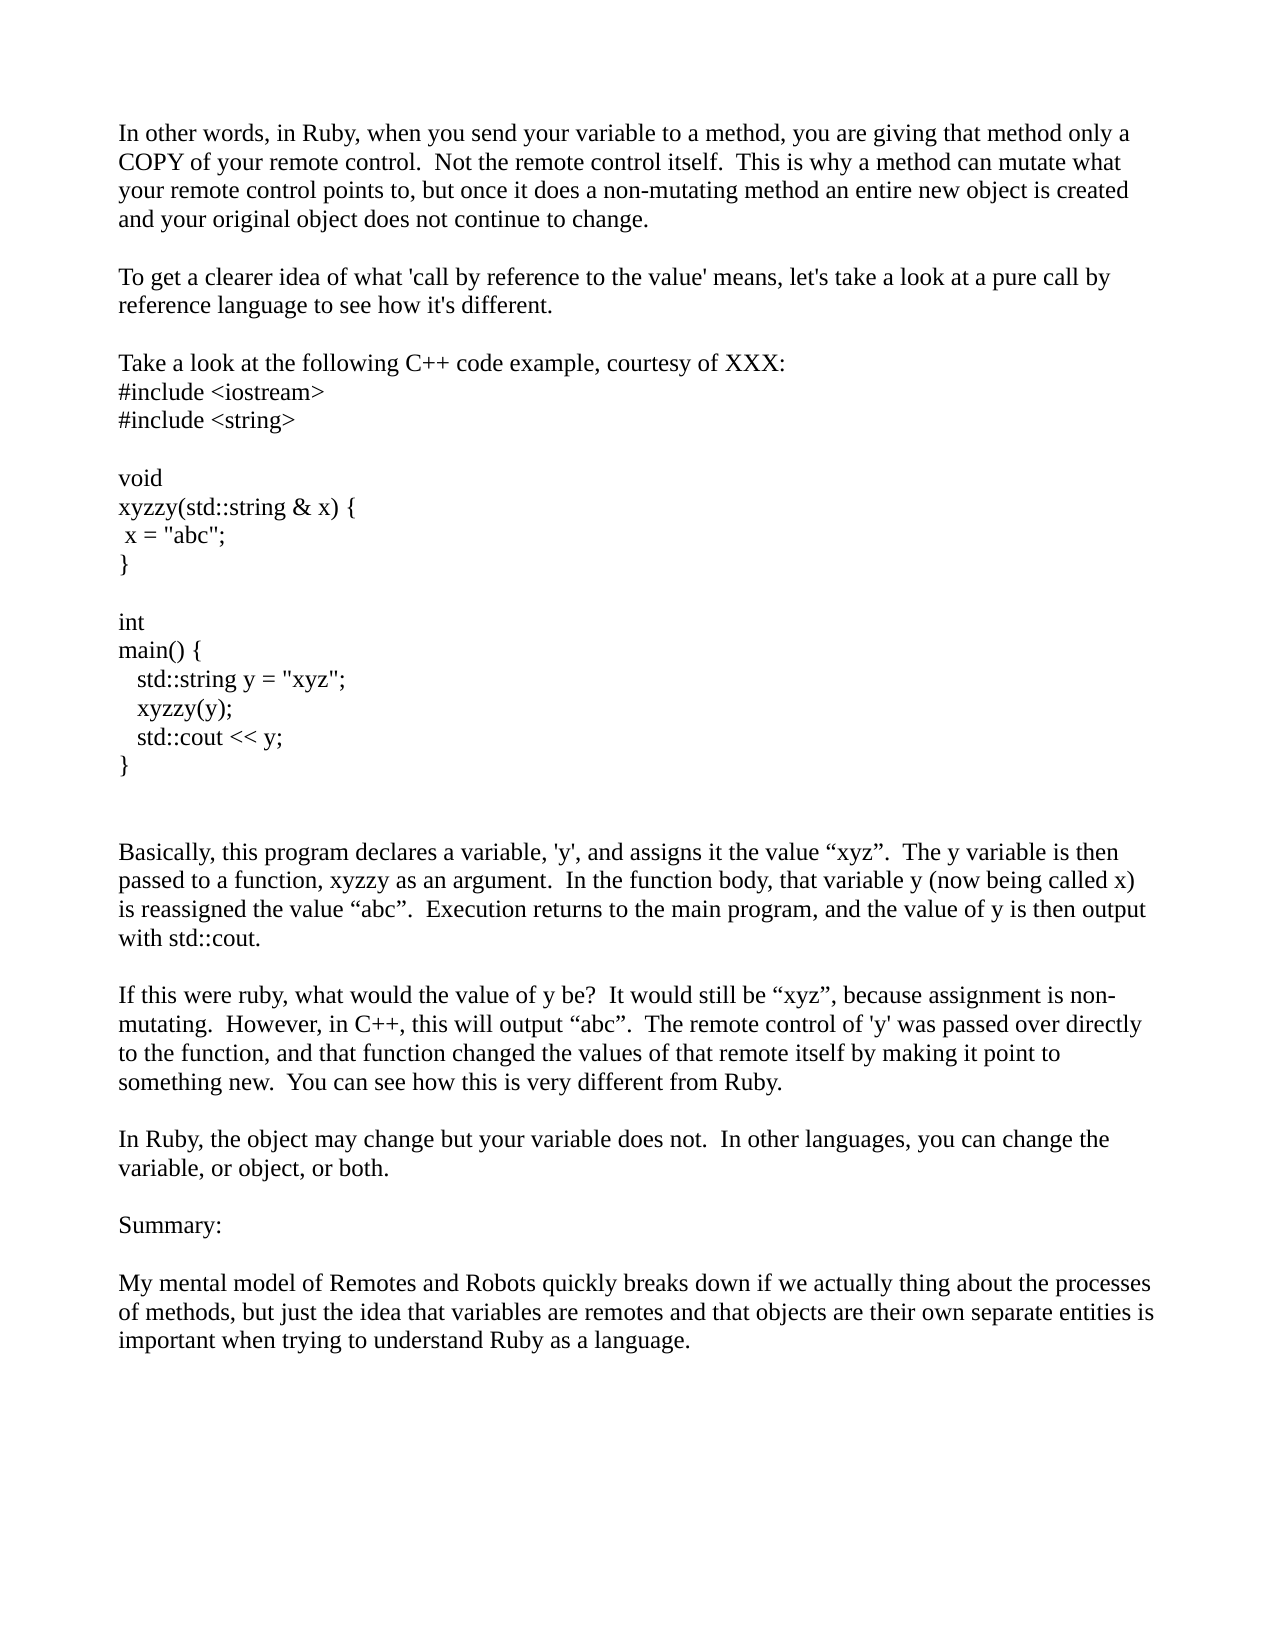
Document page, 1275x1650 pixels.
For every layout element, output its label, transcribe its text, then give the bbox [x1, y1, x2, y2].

text #include <iostream> [118, 377, 1157, 406]
text main() { [118, 636, 1157, 664]
text xyzzy(std::string & x) { [118, 492, 1157, 521]
text My mental model of Remotes and Robots quickly breaks down if we actually thing about the processes of methods, but just the idea that variables are remotes and that objects are their own separate entities is important when trying to understand Ruby as a language. [118, 1268, 1157, 1354]
text } [118, 549, 1157, 578]
text Summary: [118, 1211, 1157, 1239]
text Take a look at the following C++ code example, courtesy of XXX: [118, 348, 1157, 377]
text Basically, this program declares a variable, 'y', and assigns it the value “xyz”. The y variable is then passed to a function, xyzzy as an argument. In the function body, that variable y (now being called x) is reassigned the value “abc”. Execution returns to the main program, and the value of y is then output with std::cout. [118, 837, 1157, 952]
text void [118, 463, 1157, 492]
text #include <string> [118, 406, 1157, 434]
text x = "abc"; [118, 521, 1157, 549]
text } [118, 751, 1157, 779]
text xyzzy(y); [118, 693, 1157, 722]
text std::string y = "xyz"; [118, 664, 1157, 693]
text If this were ruby, what would the value of y be? It would still be “xyz”, because assignment is non-mutating. However, in C++, this will output “abc”. The remote control of 'y' was passed over directly to the function, and that function changed the values of that remote itself by making it point to something new. You can see how this is very different from Ruby. [118, 981, 1157, 1096]
text int [118, 607, 1157, 636]
text To get a clearer idea of what 'call by reference to the value' means, let's take a look at a pure call by reference language to see how it's different. [118, 262, 1157, 319]
text std::cout << y; [118, 722, 1157, 751]
text In Ruby, the object may change but your variable does not. In other languages, you can change the variable, or object, or both. [118, 1124, 1157, 1182]
text In other words, in Ruby, when you send your variable to a method, you are giving that method only a COPY of your remote control. Not the remote control itself. This is why a method can mutate what your remote control points to, but once it does a non-mutating method an entire new object is created and your original object does not continue to change. [118, 118, 1157, 233]
